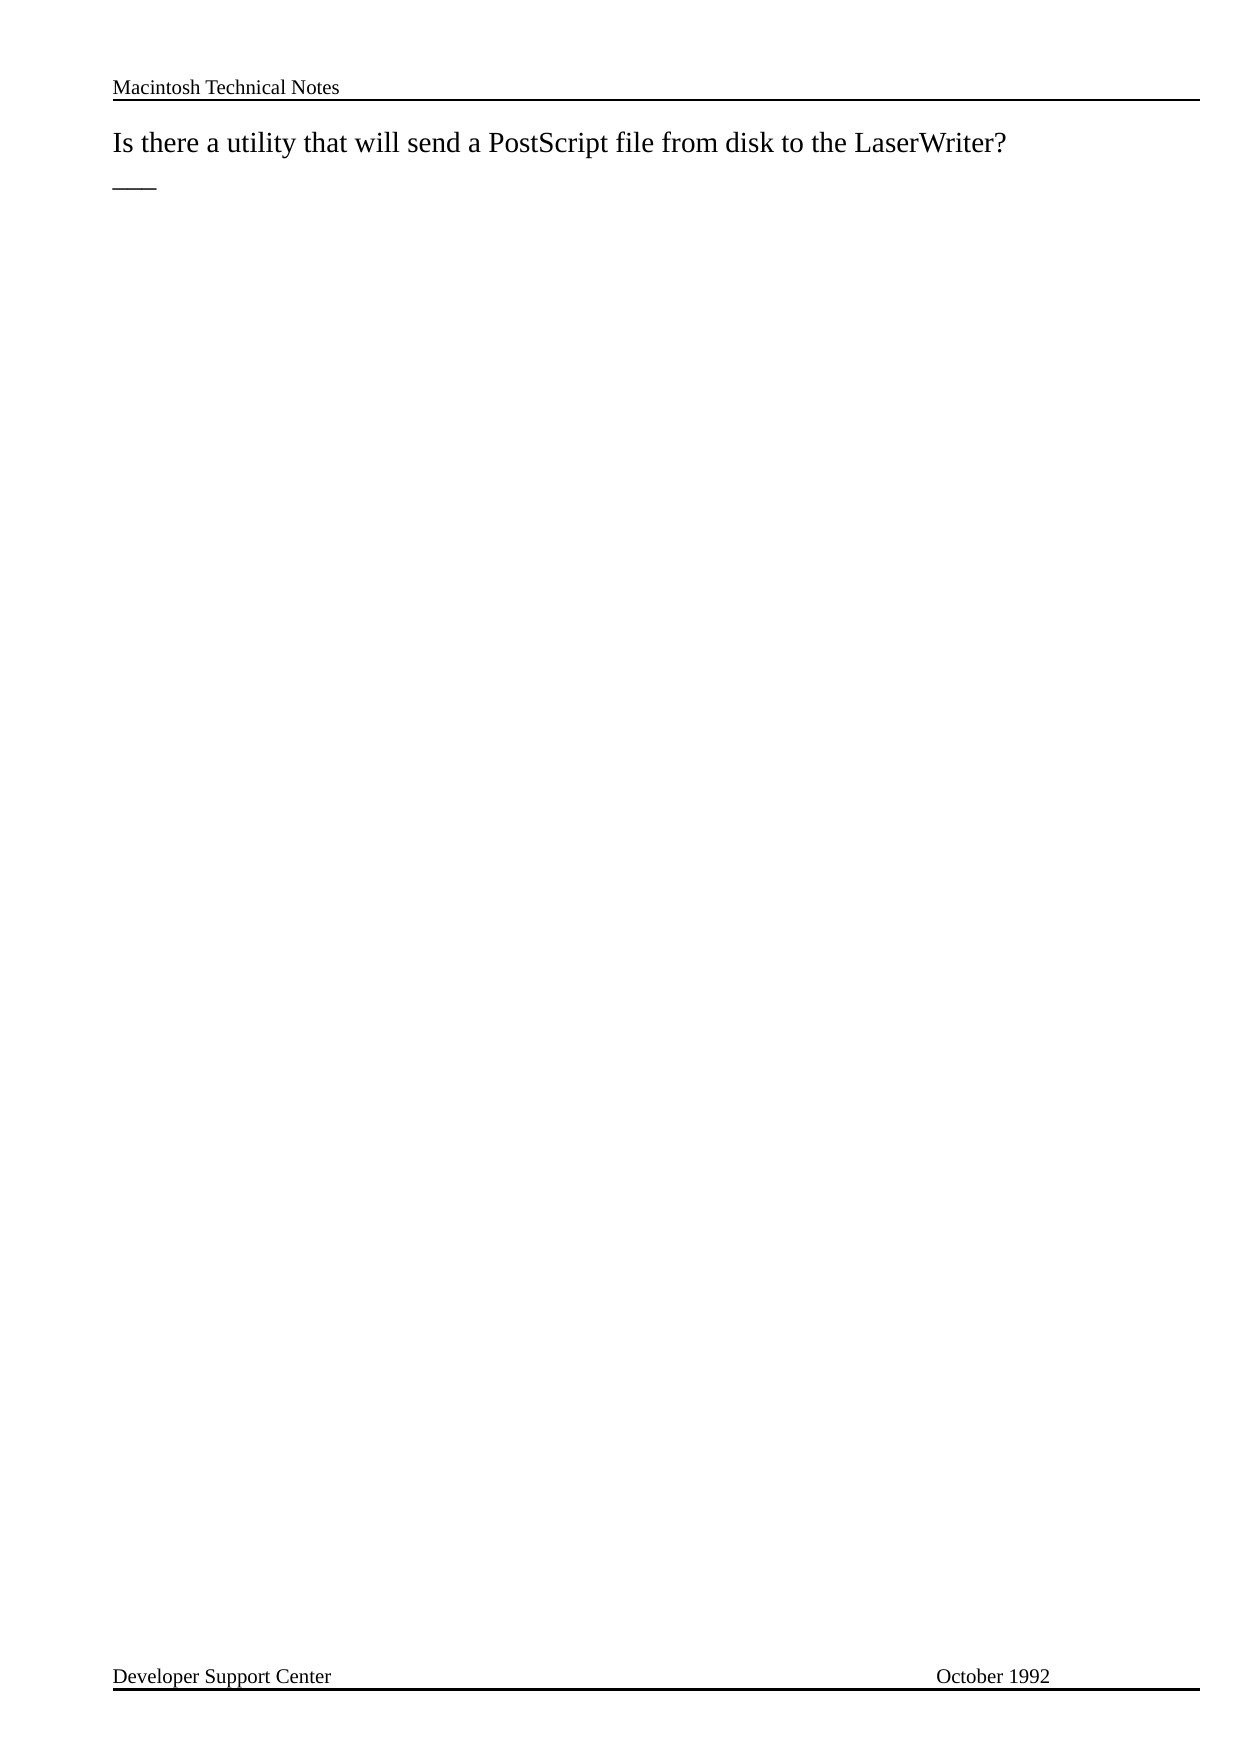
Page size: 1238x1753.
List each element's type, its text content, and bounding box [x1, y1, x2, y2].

text ___ [112, 159, 1200, 192]
text Is there a utility that will send a PostScript file from disk to the LaserWriter? [112, 125, 1200, 159]
